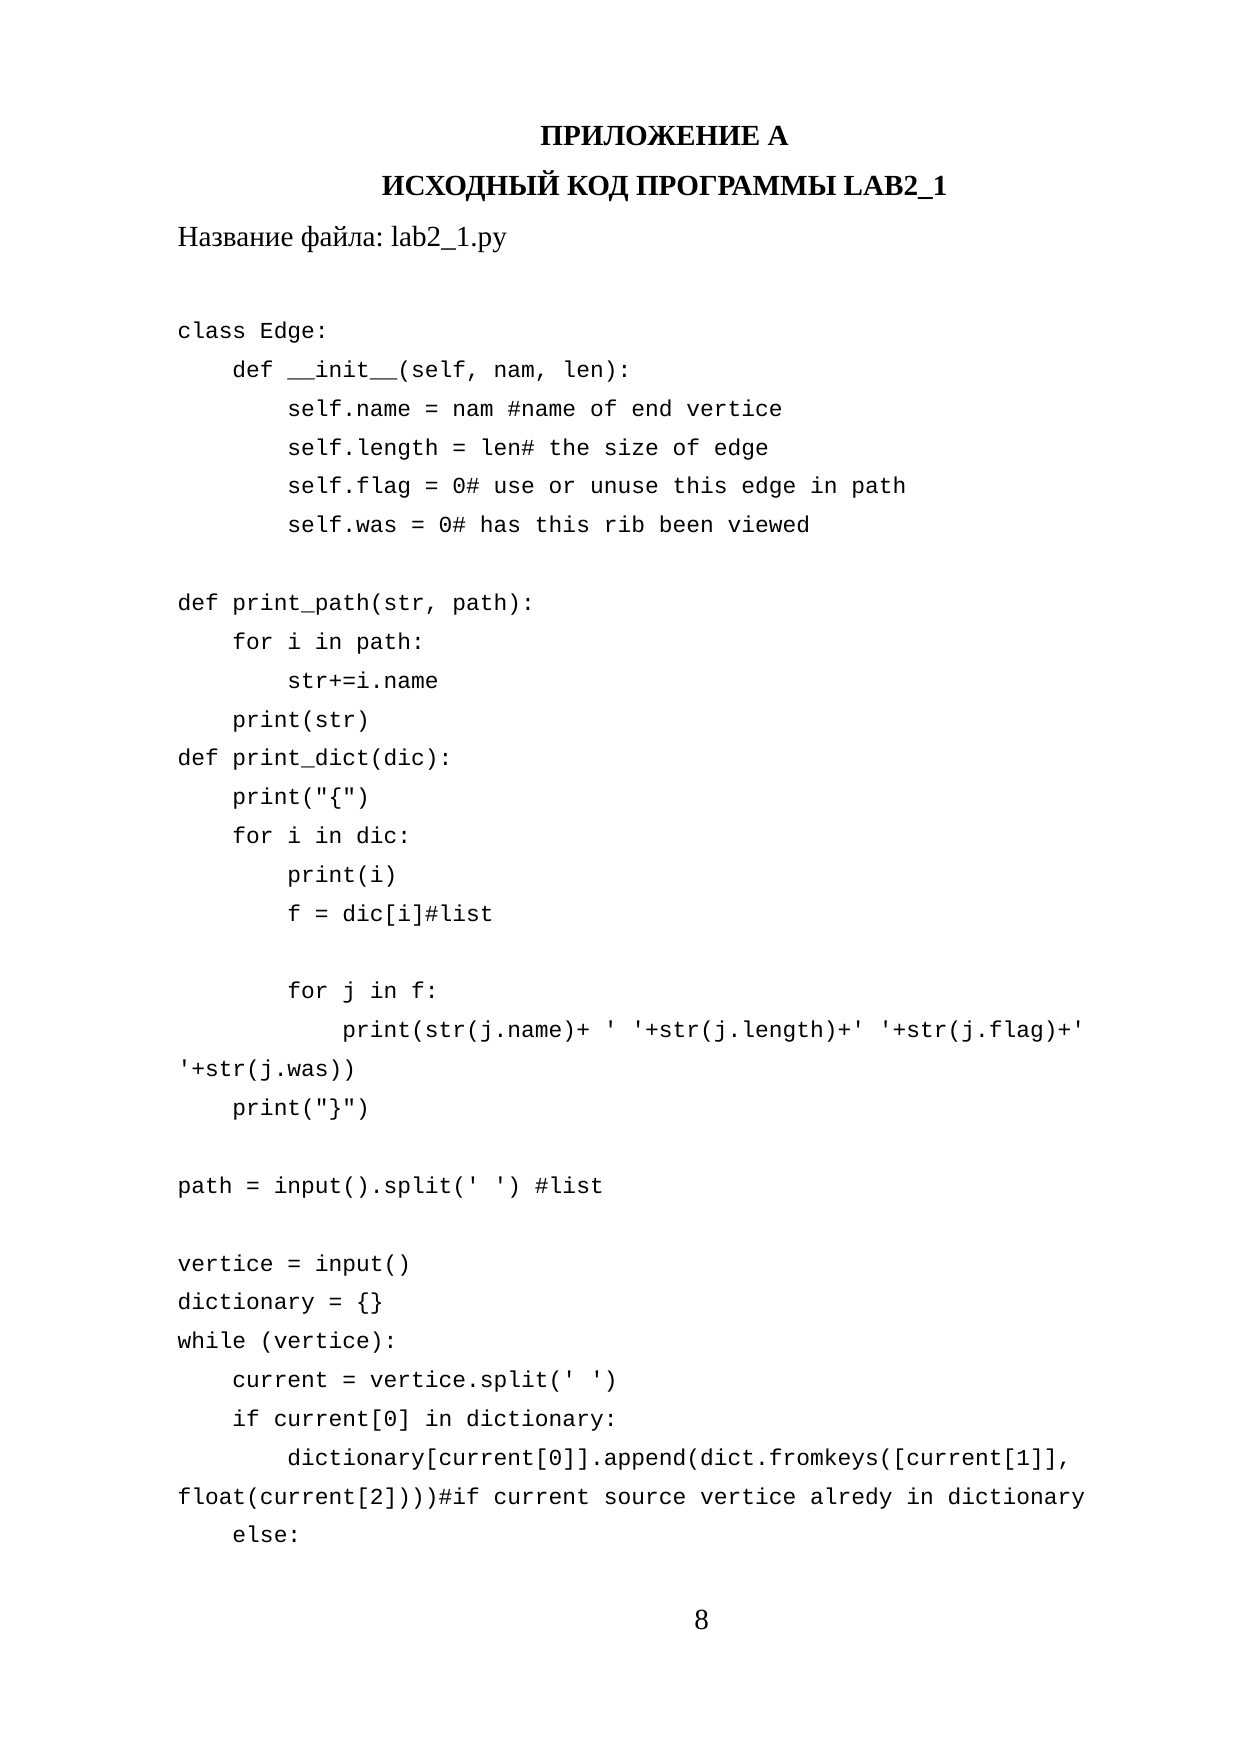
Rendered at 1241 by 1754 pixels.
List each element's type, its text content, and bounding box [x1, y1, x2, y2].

text print(i) [177, 863, 1152, 889]
text str+=i.name [177, 669, 1152, 695]
text current = vertice.split(' ') [177, 1368, 1152, 1394]
text print(str) [177, 708, 1152, 734]
text dictionary = {} [177, 1291, 1152, 1317]
text def print_dict(dic): [177, 747, 1152, 773]
text ИСХОДНЫЙ КОД ПРОГРАММЫ LAB2_1 [177, 168, 1152, 202]
text path = input().split(' ') #list [177, 1174, 1152, 1200]
text print(str(j.name)+ ' '+str(j.length)+' '+str(j.flag)+' '+str(j.was)) [177, 1019, 1152, 1083]
text vertice = input() [177, 1252, 1152, 1278]
text print("{") [177, 786, 1152, 812]
text Название файла: lab2_1.py [177, 219, 1152, 252]
text self.length = len# the size of edge [177, 436, 1152, 462]
text self.was = 0# has this rib been viewed [177, 514, 1152, 539]
text for i in dic: [177, 824, 1152, 850]
text self.name = nam #name of end vertice [177, 397, 1152, 423]
text class Edge: [177, 319, 1152, 345]
text ПРИЛОЖЕНИЕ А [177, 118, 1152, 152]
text if current[0] in dictionary: [177, 1407, 1152, 1433]
text self.flag = 0# use or unuse this edge in path [177, 475, 1152, 501]
text dictionary[current[0]].append(dict.fromkeys([current[1]], float(current[2])))#if current source vertice alredy in dictionary [177, 1446, 1152, 1511]
text while (vertice): [177, 1329, 1152, 1356]
text print("}") [177, 1096, 1152, 1122]
text def __init__(self, nam, len): [177, 358, 1152, 384]
text for i in path: [177, 630, 1152, 656]
text for j in f: [177, 980, 1152, 1006]
text def print_path(str, path): [177, 591, 1152, 617]
text f = dic[i]#list [177, 902, 1152, 928]
text else: [177, 1524, 1152, 1550]
